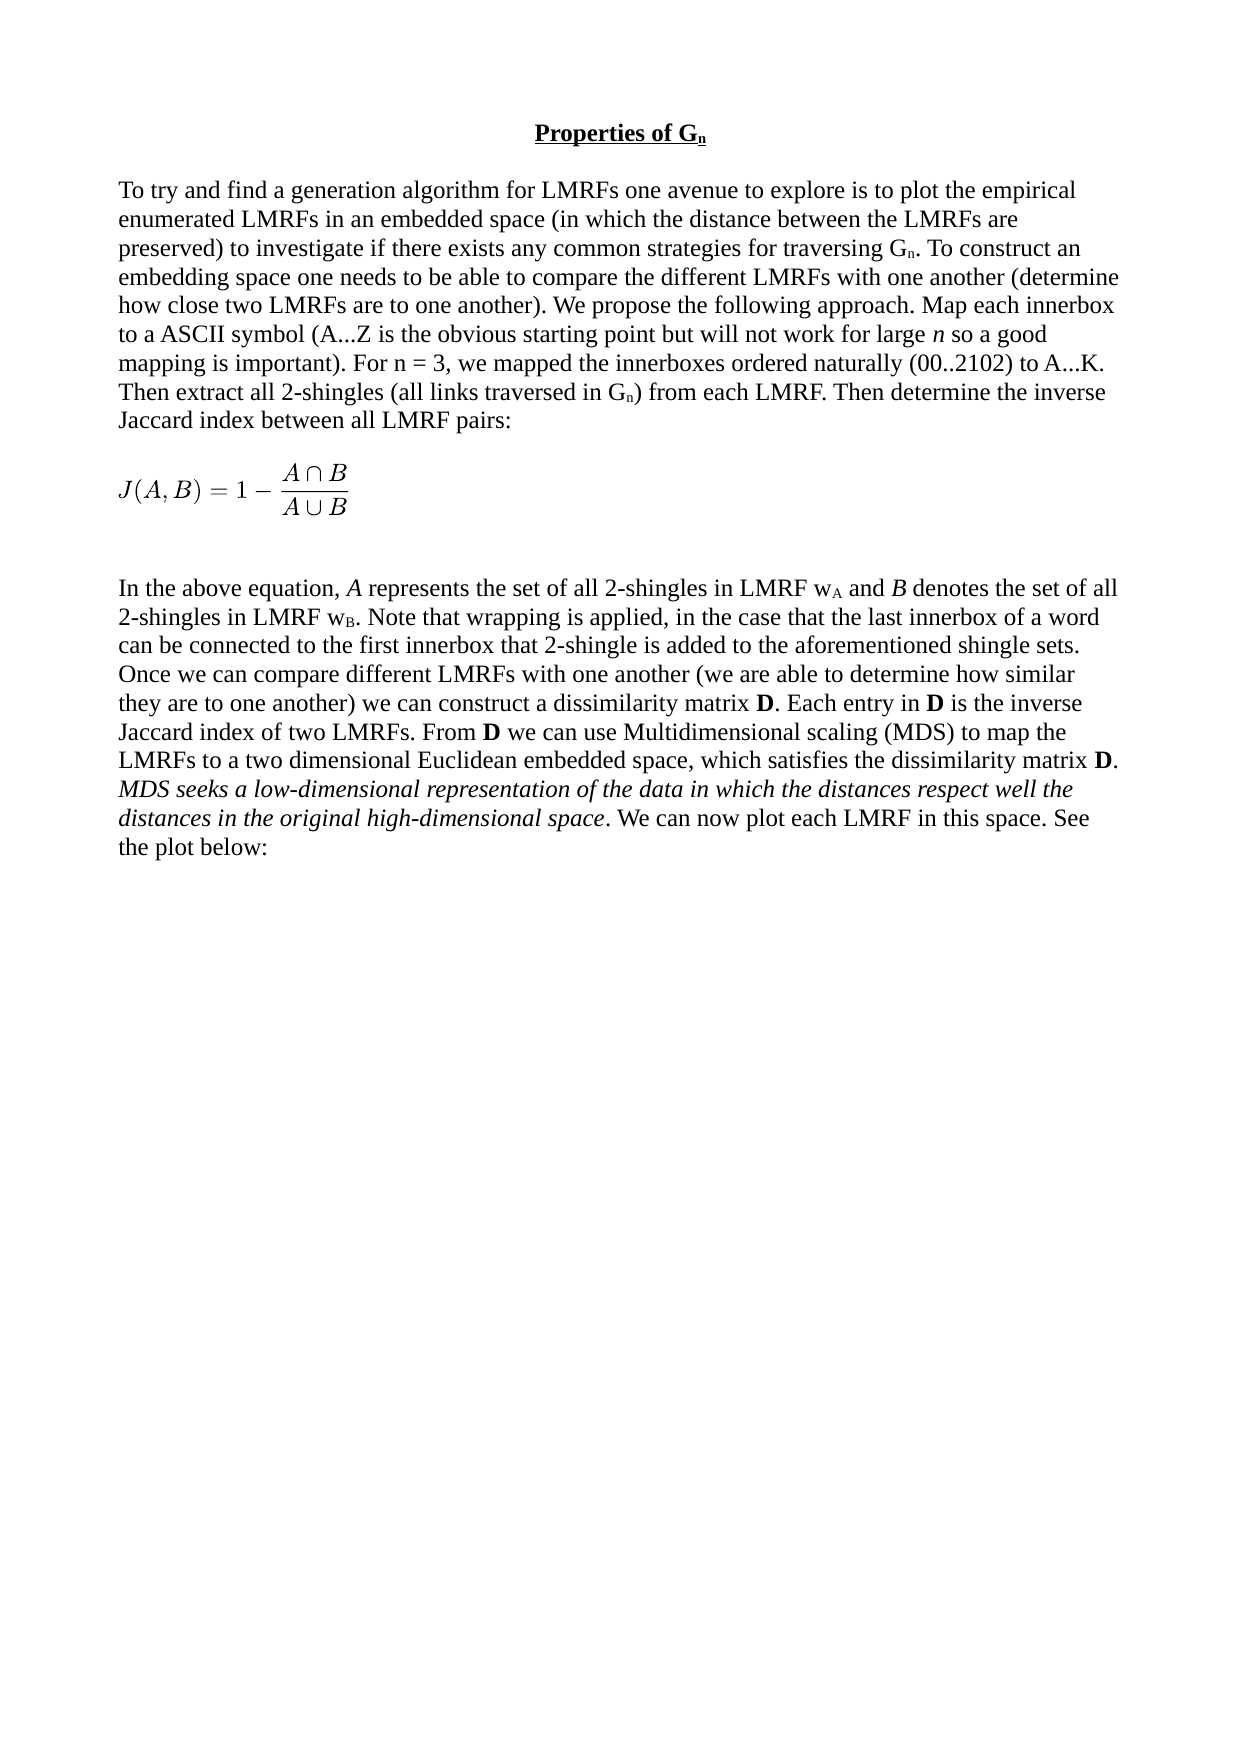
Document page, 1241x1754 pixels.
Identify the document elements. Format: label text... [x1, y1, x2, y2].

text In the above equation, A represents the set of all 2-shingles in LMRF wA and B denotes the set of all 2-shingles in LMRF wB. Note that wrapping is applied, in the case that the last innerbox of a word can be connected to the first innerbox that 2-shingle is added to the aforementioned shingle sets. Once we can compare different LMRFs with one another (we are able to determine how similar they are to one another) we can construct a dissimilarity matrix D. Each entry in D is the inverse Jaccard index of two LMRFs. From D we can use Multidimensional scaling (MDS) to map the LMRFs to a two dimensional Euclidean embedded space, which satisfies the dissimilarity matrix D. MDS seeks a low-dimensional representation of the data in which the distances respect well the distances in the original high-dimensional space. We can now plot each LMRF in this space. See the plot below: [118, 573, 1122, 861]
text To try and find a generation algorithm for LMRFs one avenue to explore is to plot the empirical enumerated LMRFs in an embedded space (in which the distance between the LMRFs are preserved) to investigate if there exists any common strategies for traversing Gn. To construct an embedding space one needs to be able to compare the different LMRFs with one another (determine how close two LMRFs are to one another). We propose the following approach. Map each innerbox to a ASCII symbol (A...Z is the obvious starting point but will not work for large n so a good mapping is important). For n = 3, we mapped the innerboxes ordered naturally (00..2102) to A...K. Then extract all 2-shingles (all links traversed in Gn) from each LMRF. Then determine the inverse Jaccard index between all LMRF pairs: [118, 176, 1122, 434]
text Properties of Gn [118, 118, 1122, 147]
